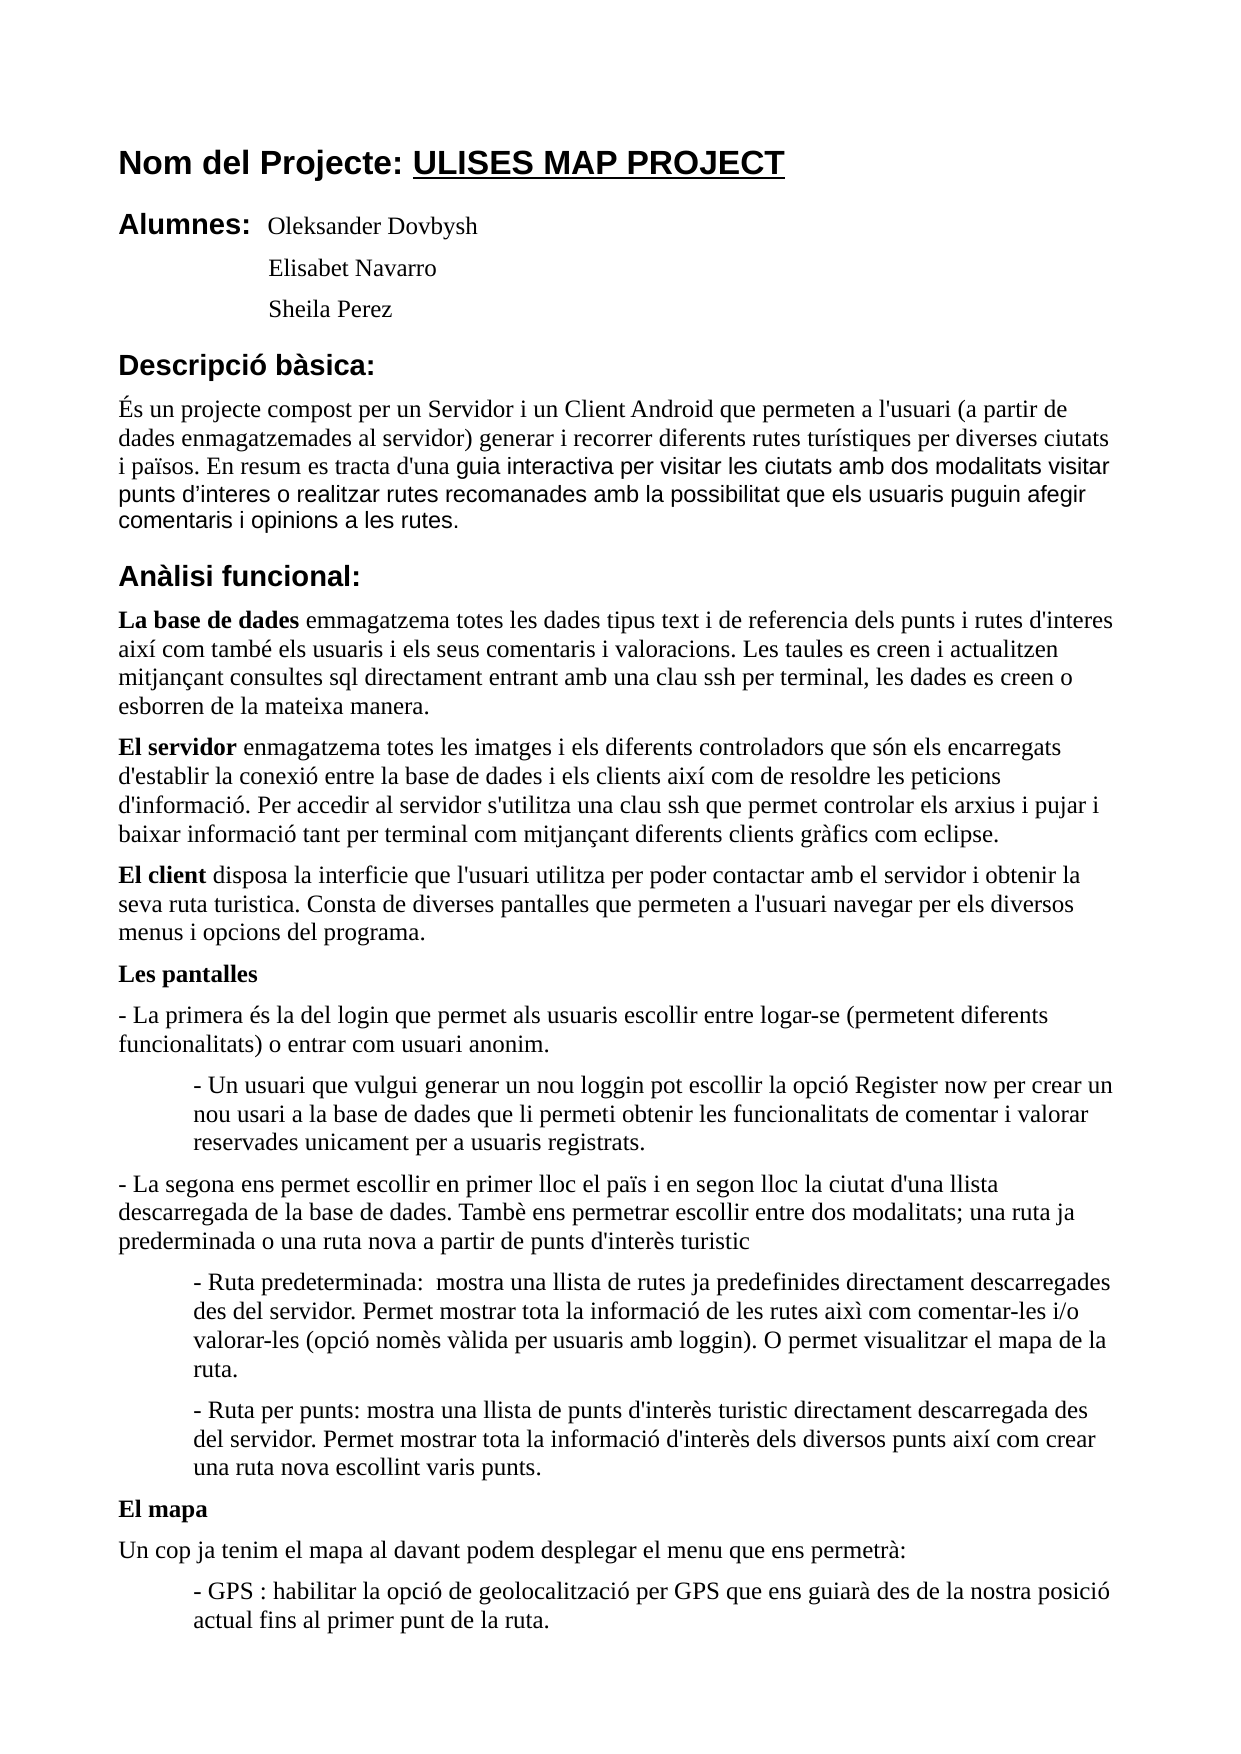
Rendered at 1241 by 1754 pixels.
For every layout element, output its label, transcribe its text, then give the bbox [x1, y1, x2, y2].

text El servidor enmagatzema totes les imatges i els diferents controladors que són els encarregats d'establir la conexió entre la base de dades i els clients així com de resoldre les peticions d'informació. Per accedir al servidor s'utilitza una clau ssh que permet controlar els arxius i pujar i baixar informació tant per terminal com mitjançant diferents clients gràfics com eclipse. [118, 732, 1122, 847]
text - La primera és la del login que permet als usuaris escollir entre logar-se (permetent diferents funcionalitats) o entrar com usuari anonim. [118, 1000, 1122, 1057]
subtitle Alumnes: Oleksander Dovbysh [118, 207, 1122, 240]
text És un projecte compost per un Servidor i un Client Android que permeten a l'usuari (a partir de dades enmagatzemades al servidor) generar i recorrer diferents rutes turístiques per diverses ciutats i països. En resum es tracta d'una guia interactiva per visitar les ciutats amb dos modalitats visitar punts d’interes o realitzar rutes recomanades amb la possibilitat que els usuaris puguin afegir comentaris i opinions a les rutes. [118, 394, 1122, 534]
text El client disposa la interficie que l'usuari utilitza per poder contactar amb el servidor i obtenir la seva ruta turistica. Consta de diverses pantalles que permeten a l'usuari navegar per els diversos menus i opcions del programa. [118, 860, 1122, 946]
text Un cop ja tenim el mapa al davant podem desplegar el menu que ens permetrà: [118, 1535, 1122, 1564]
text - La segona ens permet escollir en primer lloc el païs i en segon lloc la ciutat d'una llista descarregada de la base de dades. Tambè ens permetrar escollir entre dos modalitats; una ruta ja prederminada o una ruta nova a partir de punts d'interès turistic [118, 1169, 1122, 1255]
subtitle Nom del Projecte: ULISES MAP PROJECT [118, 143, 1122, 182]
subtitle Descripció bàsica: [118, 348, 1122, 381]
text Les pantalles [118, 959, 1122, 987]
text - Ruta per punts: mostra una llista de punts d'interès turistic directament descarregada des del servidor. Permet mostrar tota la informació d'interès dels diversos punts així com crear una ruta nova escollint varis punts. [118, 1395, 1122, 1481]
text Sheila Perez [118, 294, 1122, 323]
text - Ruta predeterminada: mostra una llista de rutes ja predefinides directament descarregades des del servidor. Permet mostrar tota la informació de les rutes aixì com comentar-les i/o valorar-les (opció nomès vàlida per usuaris amb loggin). O permet visualitzar el mapa de la ruta. [118, 1267, 1122, 1382]
text Elisabet Navarro [118, 253, 1122, 282]
text El mapa [118, 1494, 1122, 1522]
text La base de dades emmagatzema totes les dades tipus text i de referencia dels punts i rutes d'interes així com també els usuaris i els seus comentaris i valoracions. Les taules es creen i actualitzen mitjançant consultes sql directament entrant amb una clau ssh per terminal, les dades es creen o esborren de la mateixa manera. [118, 605, 1122, 720]
subtitle Anàlisi funcional: [118, 559, 1122, 592]
text - Un usuari que vulgui generar un nou loggin pot escollir la opció Register now per crear un nou usari a la base de dades que li permeti obtenir les funcionalitats de comentar i valorar reservades unicament per a usuaris registrats. [118, 1070, 1122, 1156]
text - GPS : habilitar la opció de geolocalització per GPS que ens guiarà des de la nostra posició actual fins al primer punt de la ruta. [118, 1576, 1122, 1634]
